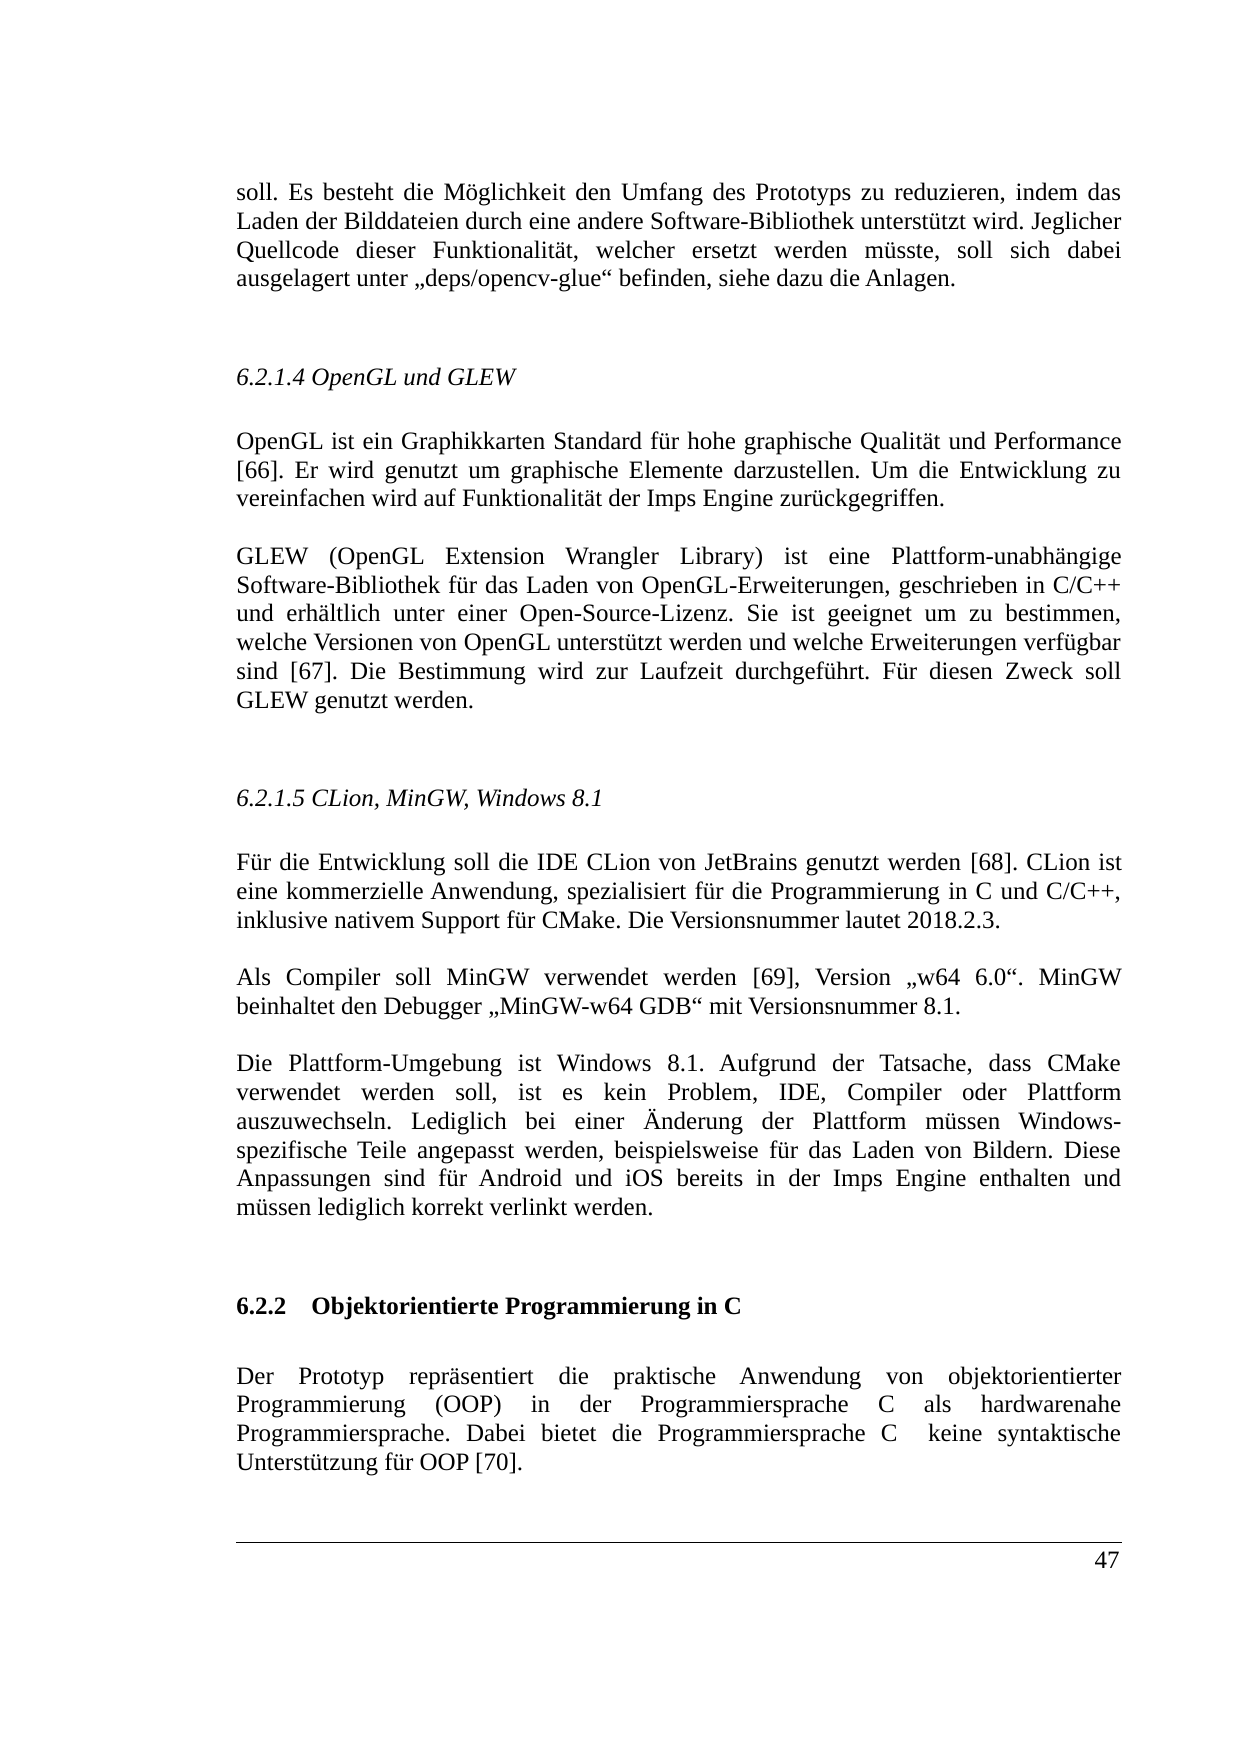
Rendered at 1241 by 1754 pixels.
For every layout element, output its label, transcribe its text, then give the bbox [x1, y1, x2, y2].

text soll. Es besteht die Möglichkeit den Umfang des Prototyps zu reduzieren, indem das Laden der Bilddateien durch eine andere Software-Bibliothek unterstützt wird. Jeglicher Quellcode dieser Funktionalität, welcher ersetzt werden müsste, soll sich dabei ausgelagert unter „deps/opencv-glue“ befinden, siehe dazu die Anlagen. [236, 177, 1122, 292]
text Als Compiler soll MinGW verwendet werden [69], Version „w64 6.0“. MinGW beinhaltet den Debugger „MinGW-w64 GDB“ mit Versionsnummer 8.1. [236, 962, 1122, 1020]
text GLEW (OpenGL Extension Wrangler Library) ist eine Plattform-unabhängige Software-Bibliothek für das Laden von OpenGL-Erweiterungen, geschrieben in C/C++ und erhältlich unter einer Open-Source-Lizenz. Sie ist geeignet um zu bestimmen, welche Versionen von OpenGL unterstützt werden und welche Erweiterungen verfügbar sind [67]. Die Bestimmung wird zur Laufzeit durchgeführt. Für diesen Zweck soll GLEW genutzt werden. [236, 541, 1122, 713]
text Die Plattform-Umgebung ist Windows 8.1. Aufgrund der Tatsache, dass CMake verwendet werden soll, ist es kein Problem, IDE, Compiler oder Plattform auszuwechseln. Lediglich bei einer Änderung der Plattform müssen Windows-spezifische Teile angepasst werden, beispielsweise für das Laden von Bildern. Diese Anpassungen sind für Android und iOS bereits in der Imps Engine enthalten und müssen lediglich korrekt verlinkt werden. [236, 1048, 1122, 1221]
subtitle CLion, MinGW, Windows 8.1 [236, 783, 1122, 812]
subtitle Objektorientierte Programmierung in C [236, 1291, 1122, 1319]
text Der Prototyp repräsentiert die praktische Anwendung von objektorientierter Programmierung (OOP) in der Programmiersprache C als hardwarenahe Programmiersprache. Dabei bietet die Programmiersprache C keine syntaktische Unterstützung für OOP [70]. [236, 1361, 1122, 1476]
text Für die Entwicklung soll die IDE CLion von JetBrains genutzt werden [68]. CLion ist eine kommerzielle Anwendung, spezialisiert für die Programmierung in C und C/C++, inklusive nativem Support für CMake. Die Versionsnummer lautet 2018.2.3. [236, 847, 1122, 933]
subtitle OpenGL und GLEW [236, 362, 1122, 391]
text OpenGL ist ein Graphikkarten Standard für hohe graphische Qualität und Performance [66]. Er wird genutzt um graphische Elemente darzustellen. Um die Entwicklung zu vereinfachen wird auf Funktionalität der Imps Engine zurückgegriffen. [236, 426, 1122, 512]
